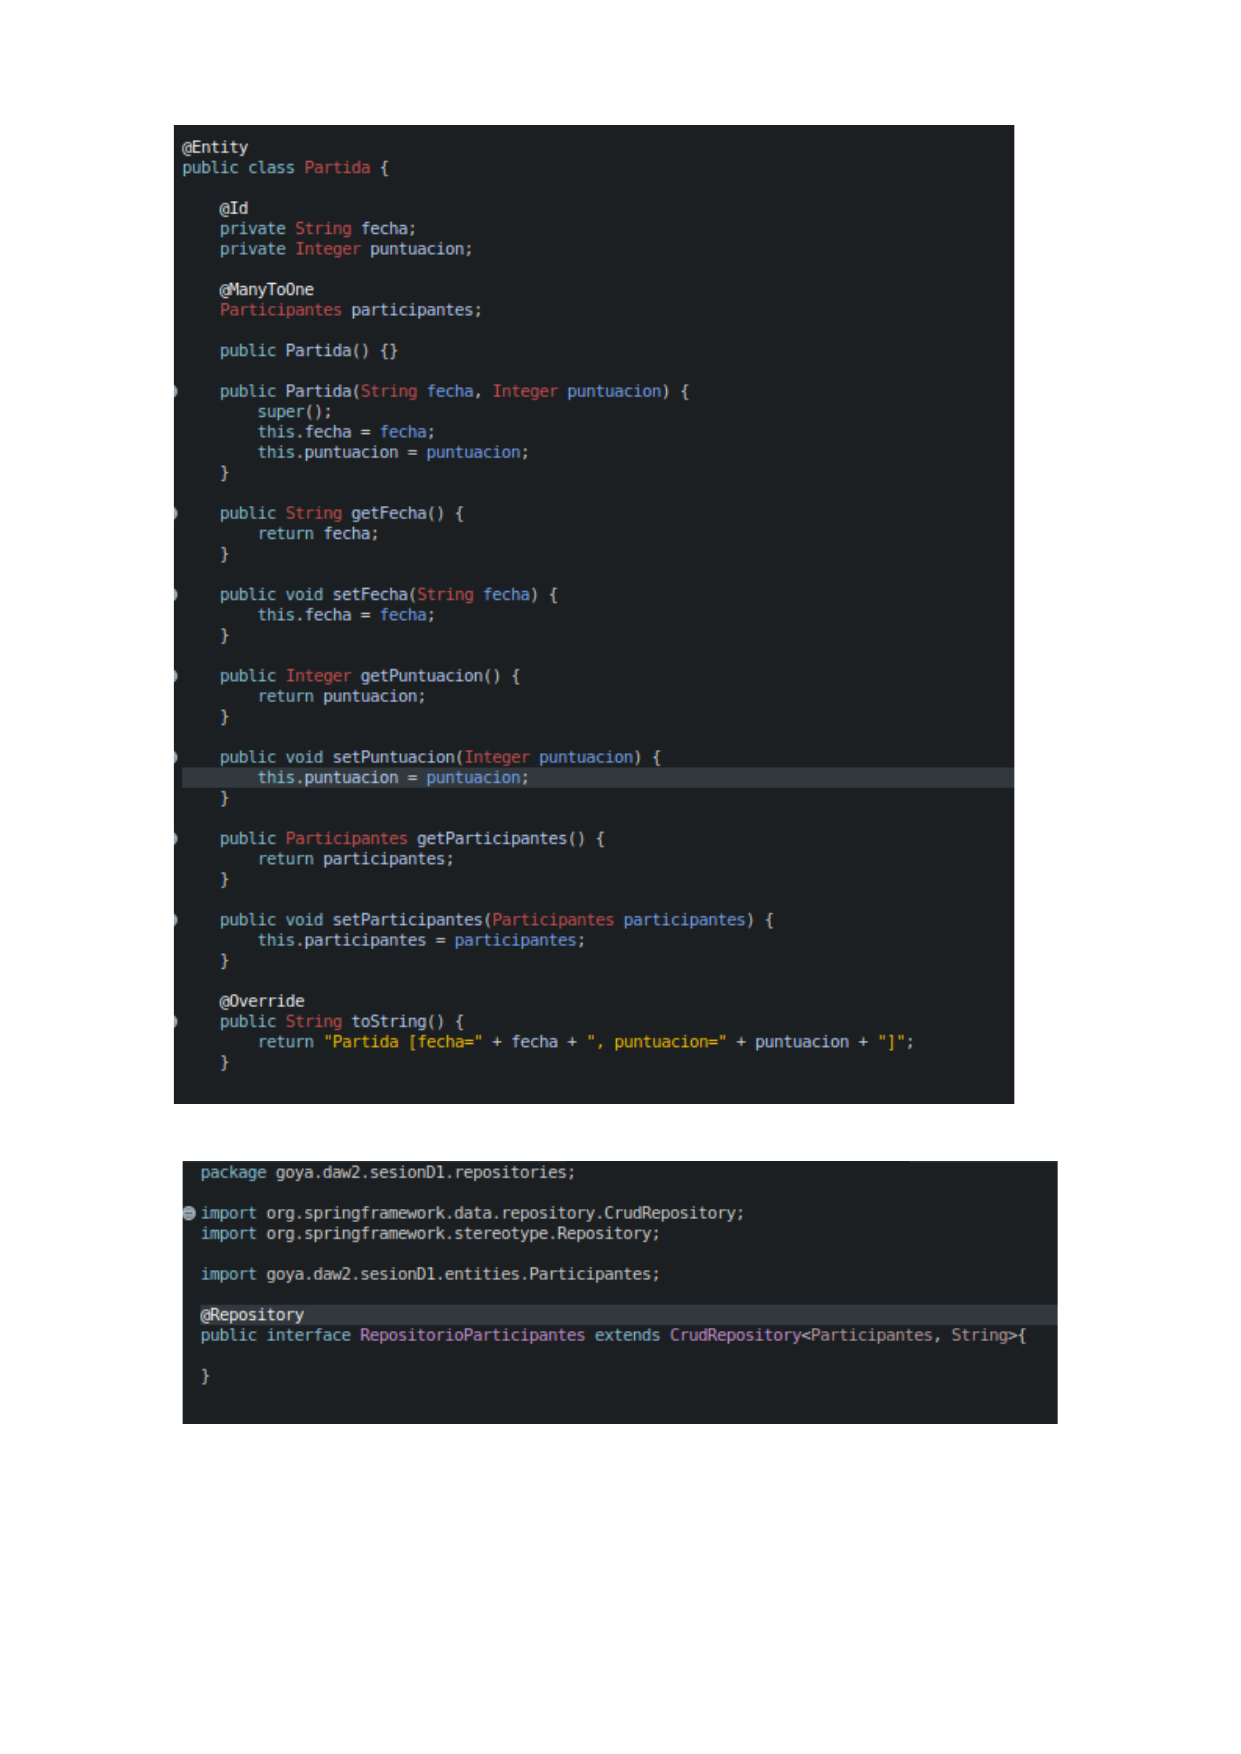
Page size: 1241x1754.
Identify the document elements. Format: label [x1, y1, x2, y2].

picture [173, 125, 1015, 1104]
picture [182, 1161, 1058, 1424]
